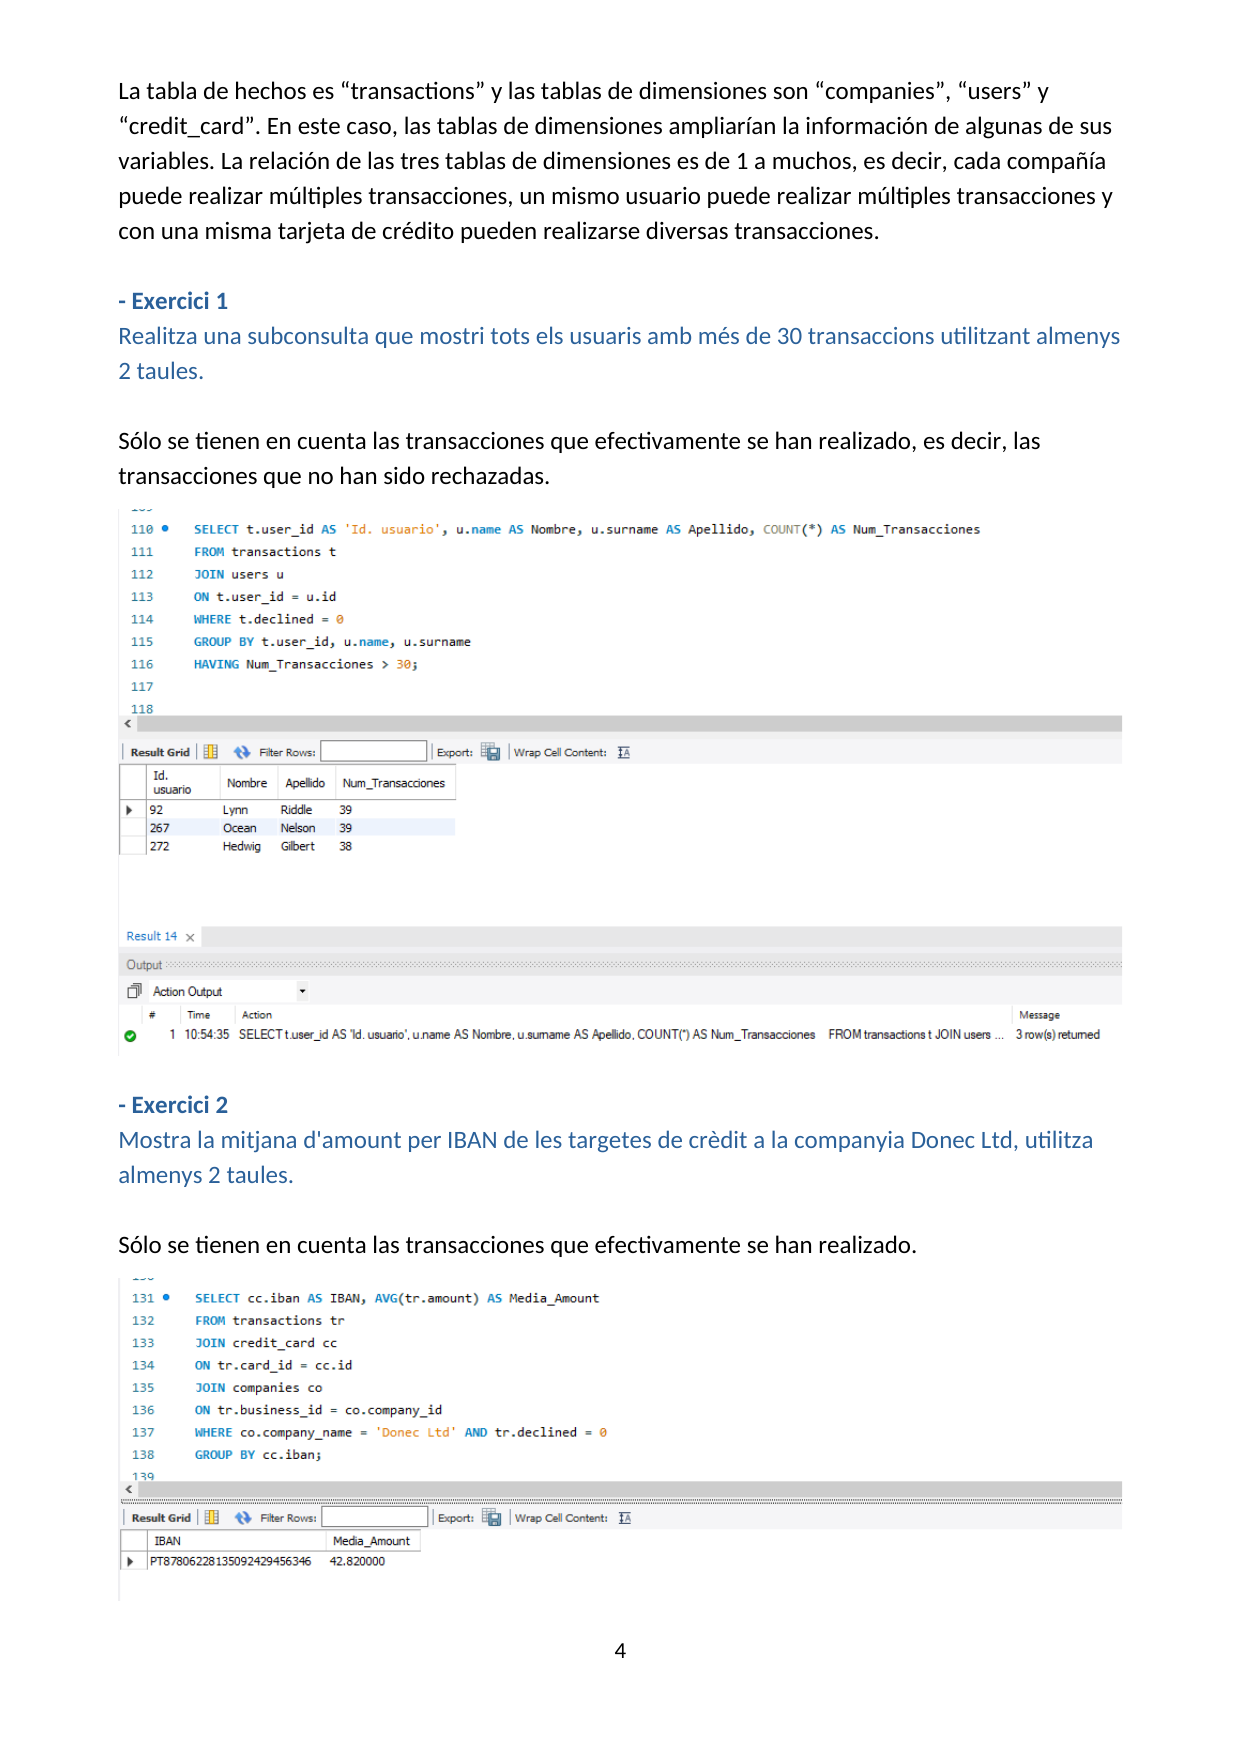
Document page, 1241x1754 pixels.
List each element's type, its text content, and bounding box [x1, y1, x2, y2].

subtitle - Exercici 2 [118, 1089, 1122, 1120]
text Realitza una subconsulta que mostri tots els usuaris amb més de 30 transaccions utilitzant almenys 2 taules. [118, 320, 1122, 386]
text Mostra la mitjana d'amount per IBAN de les targetes de crèdit a la companyia Donec Ltd, utilitza almenys 2 taules. [118, 1124, 1122, 1190]
text La tabla de hechos es “transactions” y las tablas de dimensiones son “companies”, “users” y “credit_card”. En este caso, las tablas de dimensiones ampliarían la información de algunas de sus variables. La relación de las tres tablas de dimensiones es de 1 a muchos, es decir, cada compañía puede realizar múltiples transacciones, un mismo usuario puede realizar múltiples transacciones y con una misma tarjeta de crédito pueden realizarse diversas transacciones. [118, 75, 1122, 246]
picture [118, 1278, 1123, 1601]
text Sólo se tienen en cuenta las transacciones que efectivamente se han realizado, es decir, las transacciones que no han sido rechazadas. [118, 425, 1122, 491]
picture [118, 509, 1123, 1056]
subtitle - Exercici 1 [118, 285, 1122, 316]
text Sólo se tienen en cuenta las transacciones que efectivamente se han realizado. [118, 1229, 1122, 1260]
